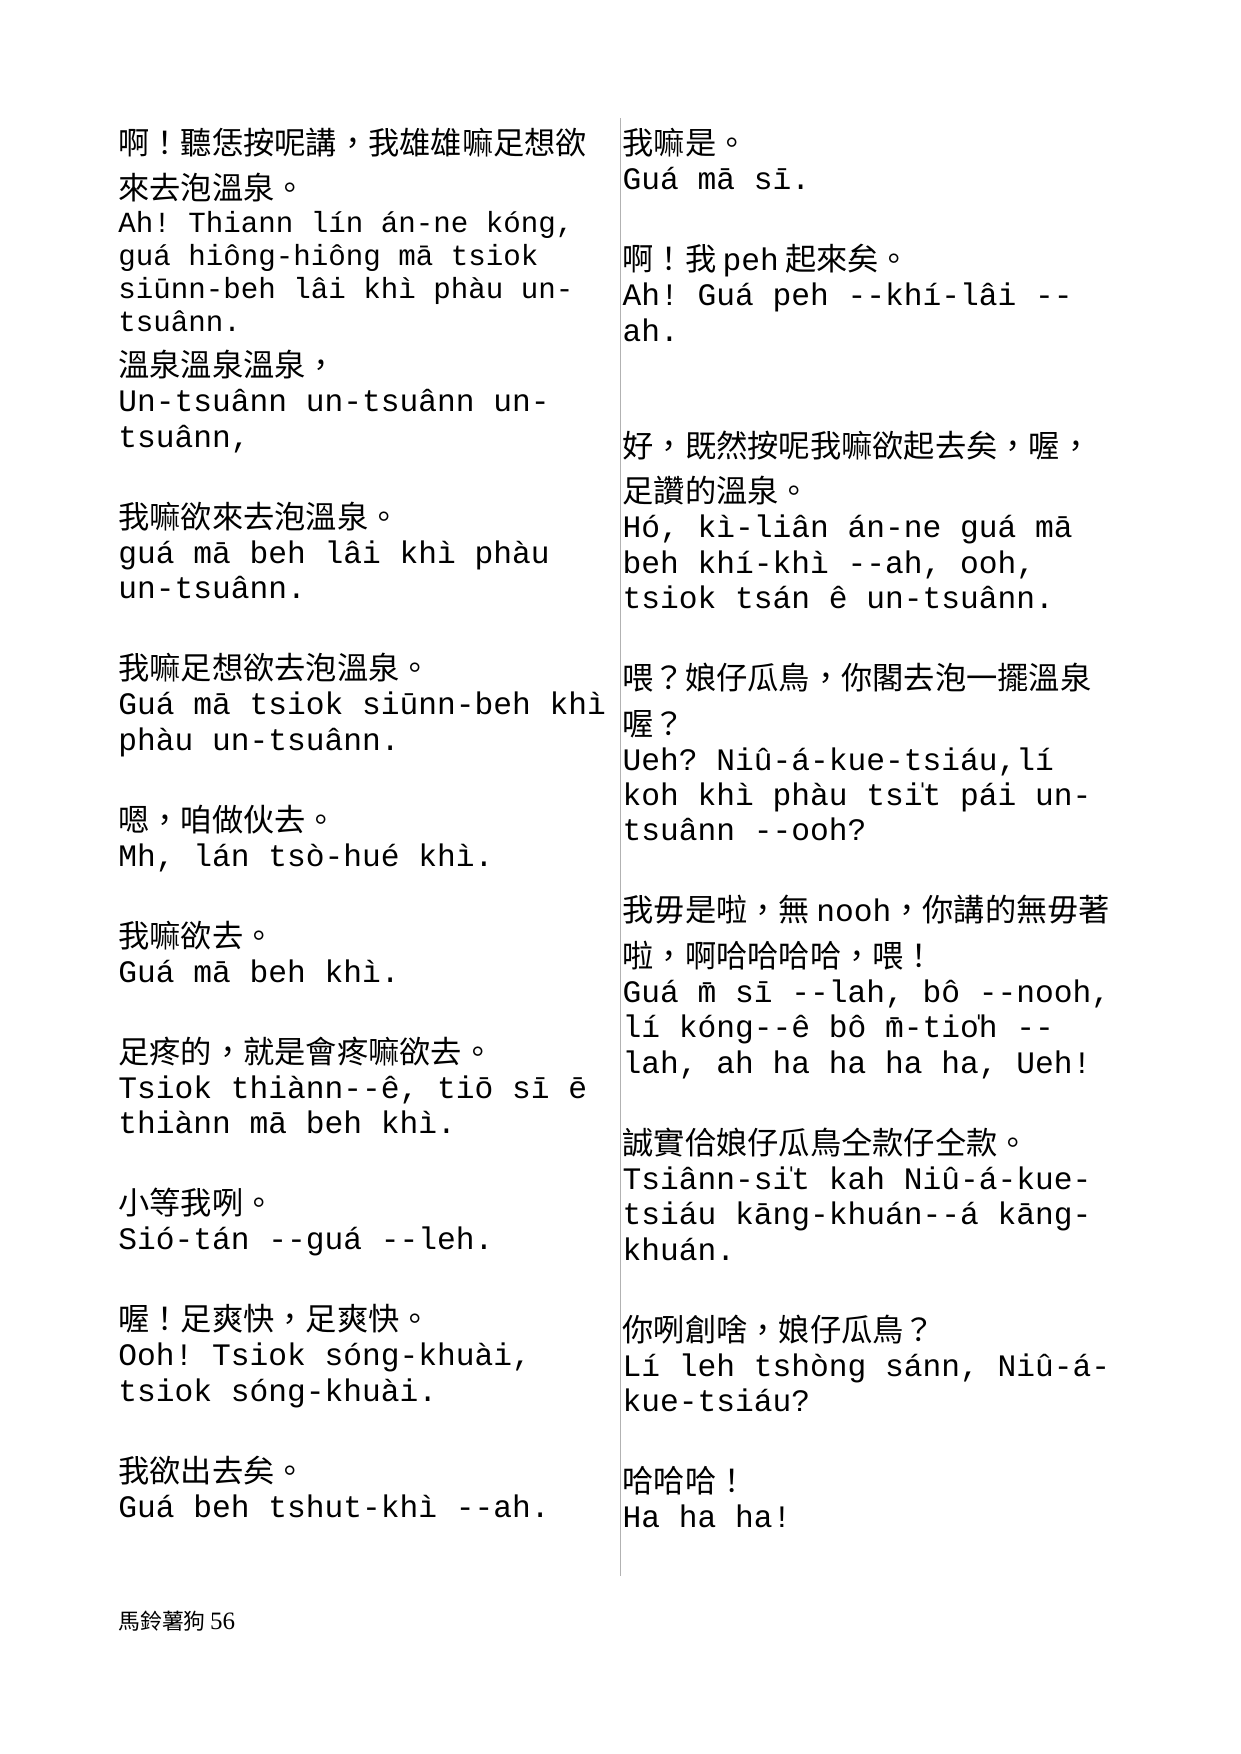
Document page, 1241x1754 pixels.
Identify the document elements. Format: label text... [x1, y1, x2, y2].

text Ueh? Niû-á-kue-tsiáu,lí koh khì phàu tsi̍t pái un-tsuânn --ooh? [622, 744, 1122, 850]
text Lí leh tshòng sánn, Niû-á-kue-tsiáu? [622, 1350, 1122, 1421]
text guá mā beh lâi khì phàu un-tsuânn. [118, 537, 618, 608]
text Guá m̄ sī --lah, bô --nooh, lí kóng--ê bô m̄-tio̍h --lah, ah ha ha ha ha, Ueh! [622, 976, 1122, 1083]
text Tsiok thiànn--ê, tiō sī ē thiànn mā beh khì. [118, 1072, 618, 1143]
text Ooh! Tsiok sóng-khuài, tsiok sóng-khuài. [118, 1340, 618, 1411]
text Un-tsuânn un-tsuânn un-tsuânn, [118, 386, 618, 457]
text Guá mā sī. [622, 163, 1122, 199]
text Ah! Thiann lín án-ne kóng, guá hiông-hiông mā tsiok siūnn-beh lâi khì phàu un-tsuânn. [118, 208, 618, 341]
text 好，既然按呢我嘛欲起去矣，喔，足讚的溫泉。 [622, 421, 1122, 512]
text Tsiânn-si̍t kah Niû-á-kue-tsiáu kāng-khuán--á kāng-khuán. [622, 1163, 1122, 1269]
text 我嘛欲去。 [118, 911, 618, 956]
text 我毋是啦，無nooh，你講的無毋著啦，啊哈哈哈哈，喂！ [622, 886, 1122, 976]
text Ah! Guá peh --khí-lâi --ah. [622, 280, 1122, 351]
text 我嘛欲來去泡溫泉。 [118, 492, 618, 537]
text Mh, lán tsò-hué khì. [118, 840, 618, 876]
text 足疼的，就是會疼嘛欲去。 [118, 1027, 618, 1072]
text 喔！足爽快，足爽快。 [118, 1294, 618, 1340]
text Ha ha ha! [622, 1502, 1122, 1537]
text Guá mā tsiok siūnn-beh khì phàu un-tsuânn. [118, 689, 618, 759]
text 誠實佮娘仔瓜鳥仝款仔仝款。 [622, 1118, 1122, 1163]
text 我嘛足想欲去泡溫泉。 [118, 643, 618, 689]
text Guá mā beh khì. [118, 956, 618, 992]
text 小等我咧。 [118, 1178, 618, 1224]
text 我欲出去矣。 [118, 1446, 618, 1491]
text Hó, kì-liân án-ne guá mā beh khí-khì --ah, ooh, tsiok tsán ê un-tsuânn. [622, 512, 1122, 618]
text 啊！我peh起來矣。 [622, 234, 1122, 280]
text 我嘛是。 [622, 118, 1122, 163]
text Guá beh tshut-khì --ah. [118, 1491, 618, 1527]
text 溫泉溫泉溫泉， [118, 341, 618, 386]
text 嗯，咱做伙去。 [118, 795, 618, 840]
text Sió-tán --guá --leh. [118, 1224, 618, 1259]
text 啊！聽恁按呢講，我雄雄嘛足想欲來去泡溫泉。 [118, 118, 618, 208]
text 哈哈哈！ [622, 1456, 1122, 1502]
text 你咧創啥，娘仔瓜鳥？ [622, 1305, 1122, 1350]
text 喂？娘仔瓜鳥，你閣去泡一擺溫泉喔？ [622, 653, 1122, 744]
